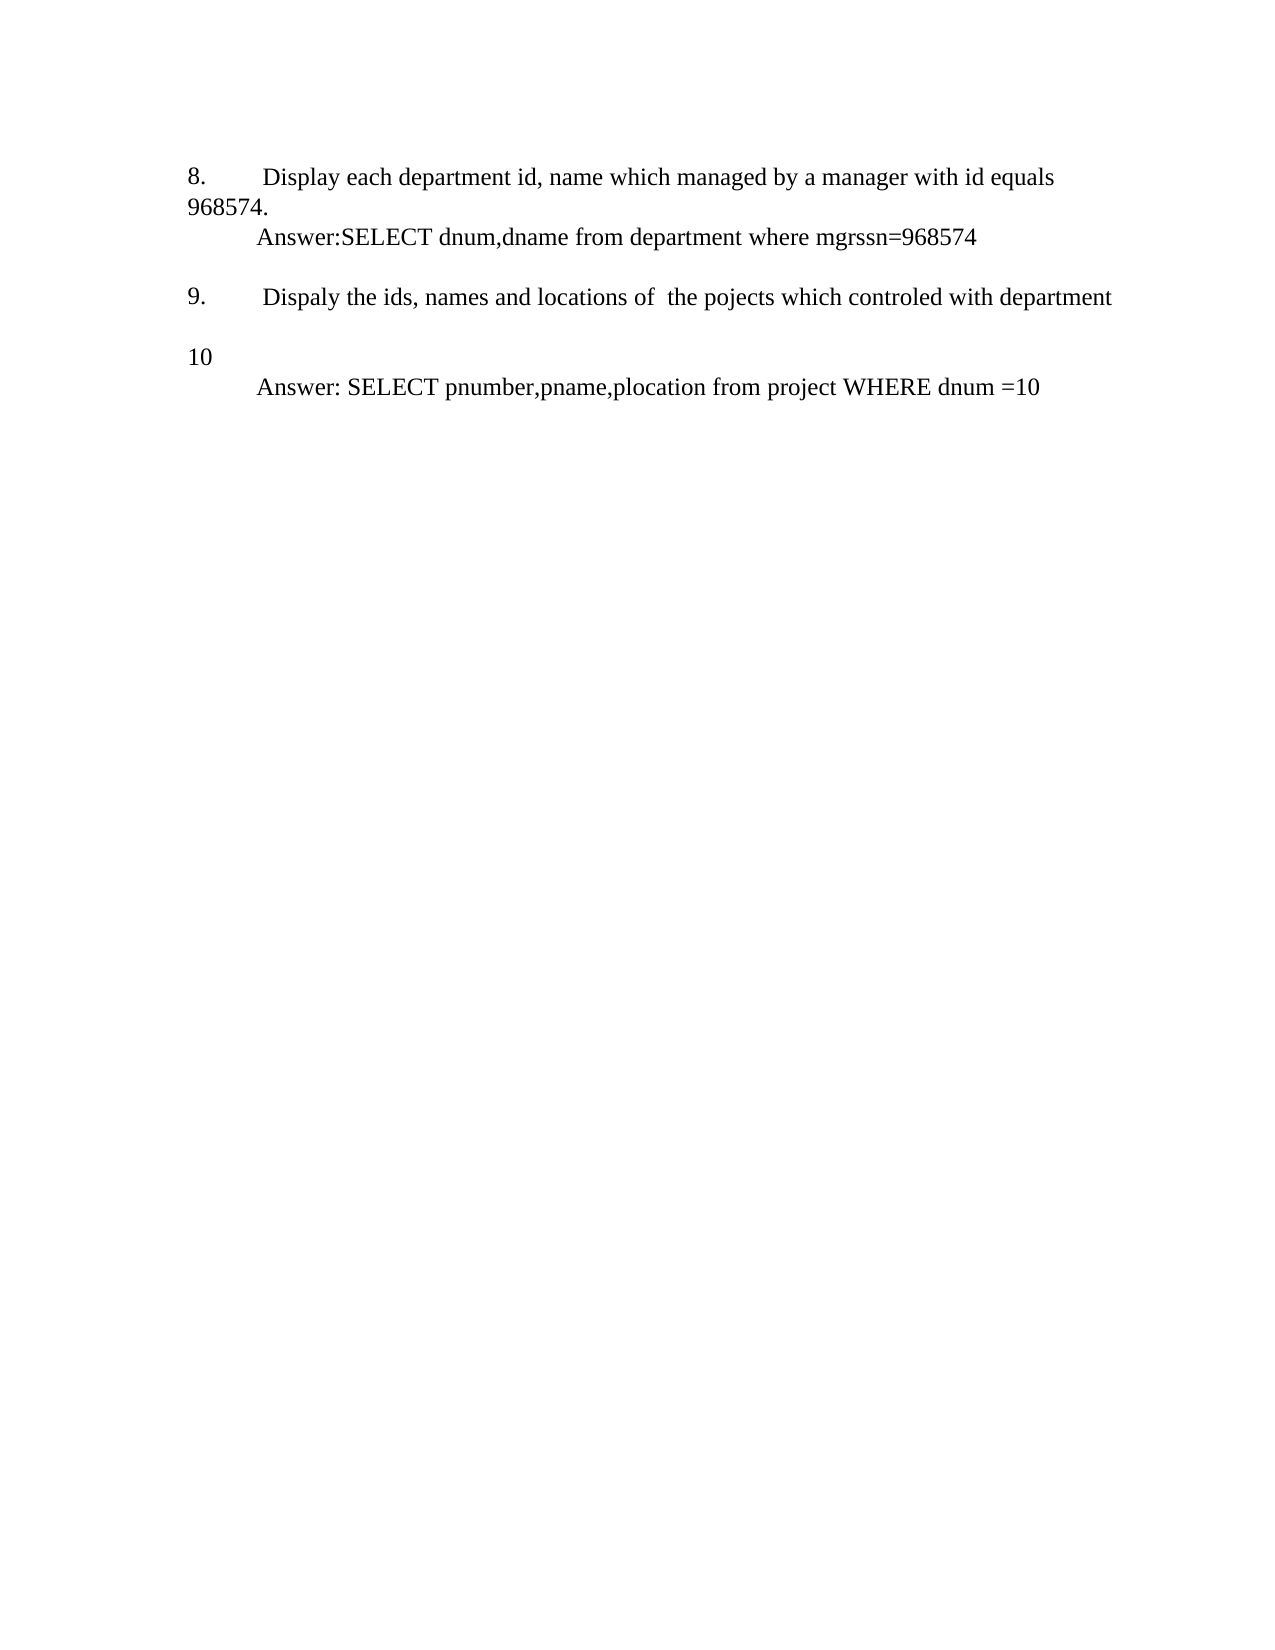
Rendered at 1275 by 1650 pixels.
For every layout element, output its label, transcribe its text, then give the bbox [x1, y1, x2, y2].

subtitle 10 [187, 341, 1125, 370]
list Display each department id, name which managed by a manager with id equals 968574. [187, 161, 1125, 221]
subtitle Answer: SELECT pnumber,pname,plocation from project WHERE dnum =10 [187, 370, 1125, 400]
list Answer:SELECT dnum,dname from department where mgrssn=968574 [187, 221, 1125, 251]
list Dispaly the ids, names and locations of the pojects which controled with department [187, 281, 1125, 311]
